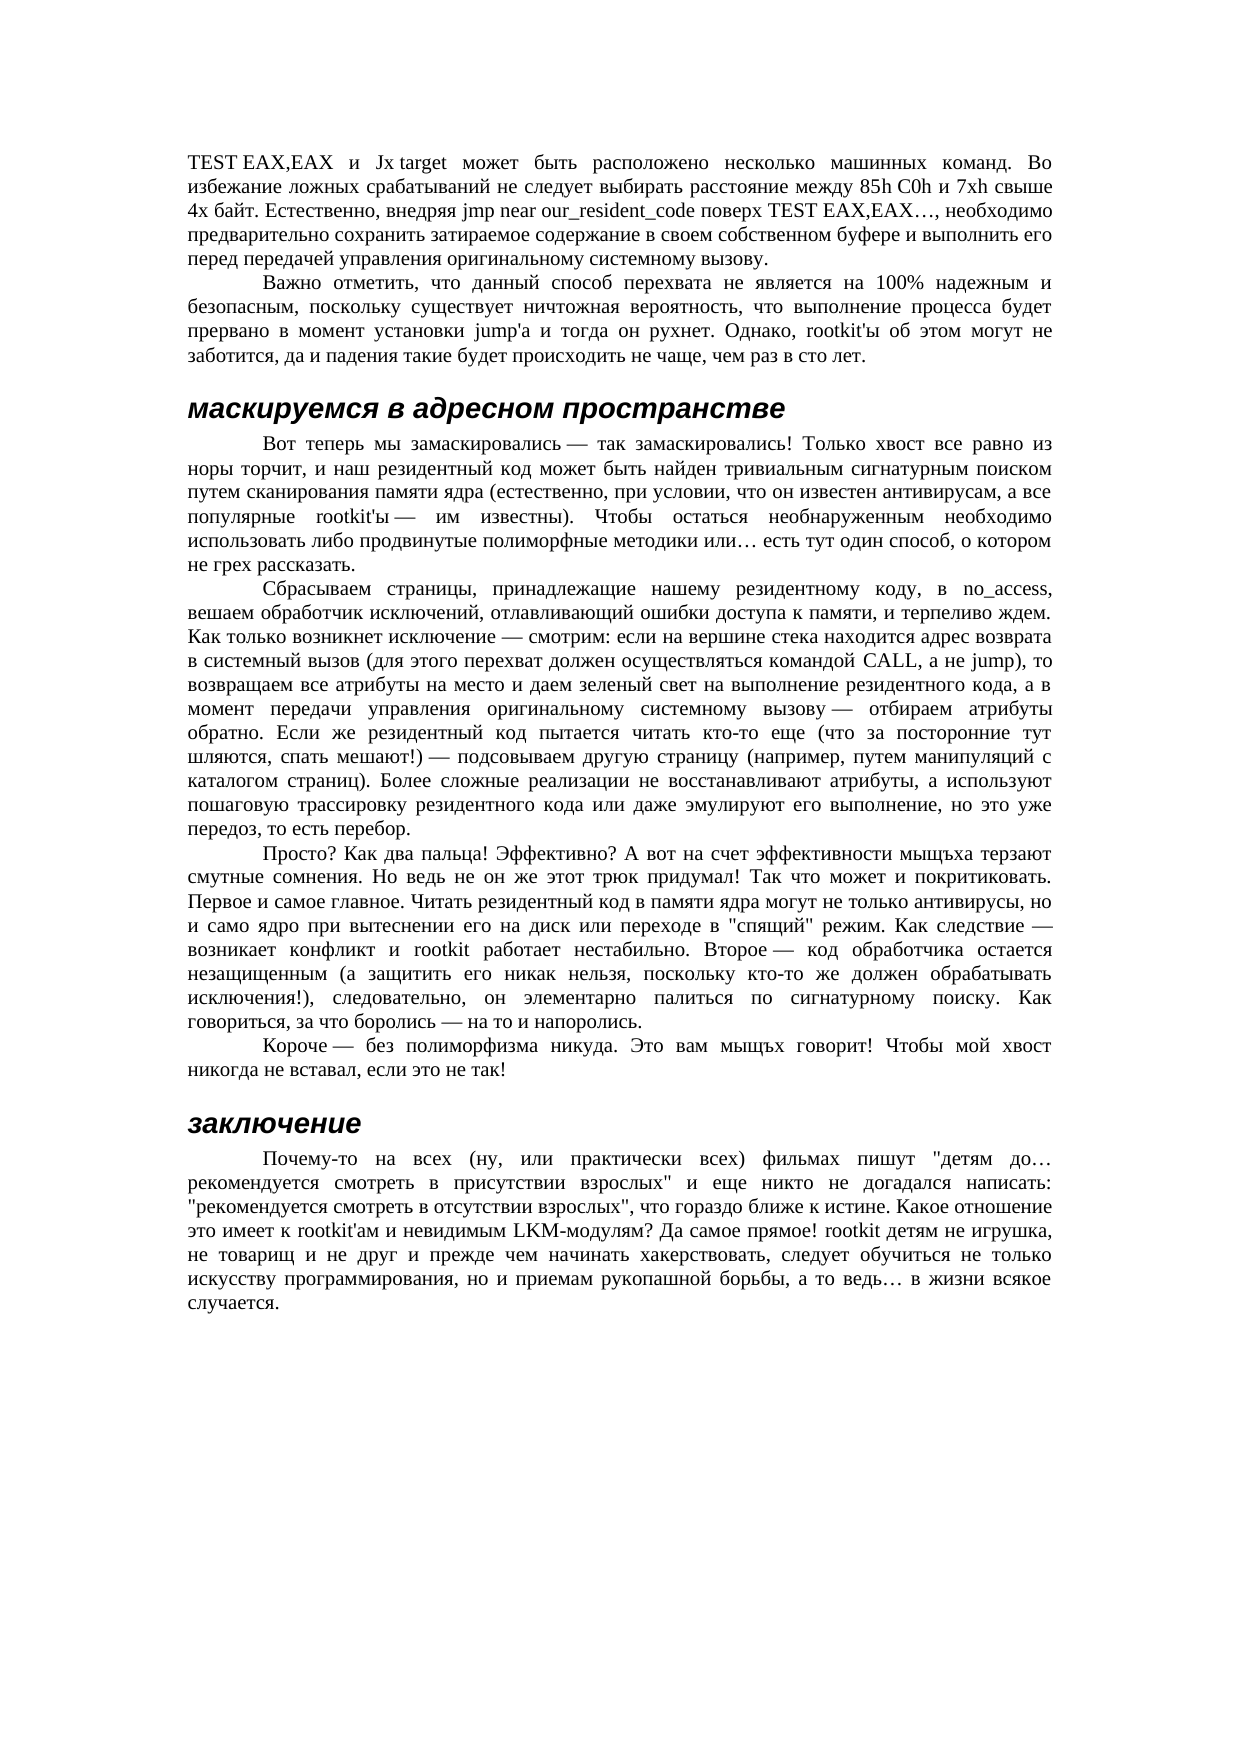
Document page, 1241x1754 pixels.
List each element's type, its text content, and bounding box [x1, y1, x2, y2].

text Важно отметить, что данный способ перехвата не является на 100% надежным и безопасным, поскольку существует ничтожная вероятность, что выполнение процесса будет прервано в момент установки jump'а и тогда он рухнет. Однако, rootkit'ы об этом могут не заботится, да и падения такие будет происходить не чаще, чем раз в сто лет. [187, 270, 1053, 367]
text Вот теперь мы замаскировались — так замаскировались! Только хвост все равно из норы торчит, и наш резидентный код может быть найден тривиальным сигнатурным поиском путем сканирования памяти ядра (естественно, при условии, что он известен антивирусам, а все популярные rootkit'ы — им известны). Чтобы остаться необнаруженным необходимо использовать либо продвинутые полиморфные методики или… есть тут один способ, о котором не грех рассказать. [187, 431, 1053, 576]
text Почему-то на всех (ну, или практически всех) фильмах пишут "детям до… рекомендуется смотреть в присутствии взрослых" и еще никто не догадался написать: "рекомендуется смотреть в отсутствии взрослых", что гораздо ближе к истине. Какое отношение это имеет к rootkit'ам и невидимым LKM-модулям? Да самое прямое! rootkit детям не игрушка, не товарищ и не друг и прежде чем начинать хакерствовать, следует обучиться не только искусству программирования, но и приемам рукопашной борьбы, а то ведь… в жизни всякое случается. [187, 1146, 1053, 1314]
text TEST EAX,EAX и Jx target может быть расположено несколько машинных команд. Во избежание ложных срабатываний не следует выбирать расстояние между 85h C0h и 7xh свыше 4х байт. Естественно, внедряя jmp near our_resident_code поверх TEST EAX,EAX…, необходимо предварительно сохранить затираемое содержание в своем собственном буфере и выполнить его перед передачей управления оригинальному системному вызову. [187, 150, 1053, 270]
subtitle заключение [187, 1106, 1053, 1139]
text Просто? Как два пальца! Эффективно? А вот на счет эффективности мыщъха терзают смутные сомнения. Но ведь не он же этот трюк придумал! Так что может и покритиковать. Первое и самое главное. Читать резидентный код в памяти ядра могут не только антивирусы, но и само ядро при вытеснении его на диск или переходе в "спящий" режим. Как следствие — возникает конфликт и rootkit работает нестабильно. Второе — код обработчика остается незащищенным (а защитить его никак нельзя, поскольку кто-то же должен обрабатывать исключения!), следовательно, он элементарно палиться по сигнатурному поиску. Как говориться, за что боролись — на то и напоролись. [187, 840, 1053, 1033]
text Короче — без полиморфизма никуда. Это вам мыщъх говорит! Чтобы мой хвост никогда не вставал, если это не так! [187, 1033, 1053, 1081]
text Сбрасываем страницы, принадлежащие нашему резидентному коду, в no_access, вешаем обработчик исключений, отлавливающий ошибки доступа к памяти, и терпеливо ждем. Как только возникнет исключение — смотрим: если на вершине стека находится адрес возврата в системный вызов (для этого перехват должен осуществляться командой CALL, а не jump), то возвращаем все атрибуты на место и даем зеленый свет на выполнение резидентного кода, а в момент передачи управления оригинальному системному вызову — отбираем атрибуты обратно. Если же резидентный код пытается читать кто-то еще (что за посторонние тут шляются, спать мешают!) — подсовываем другую страницу (например, путем манипуляций с каталогом страниц). Более сложные реализации не восстанавливают атрибуты, а используют пошаговую трассировку резидентного кода или даже эмулируют его выполнение, но это уже передоз, то есть перебор. [187, 576, 1053, 840]
subtitle маскируемся в адресном пространстве [187, 392, 1053, 425]
